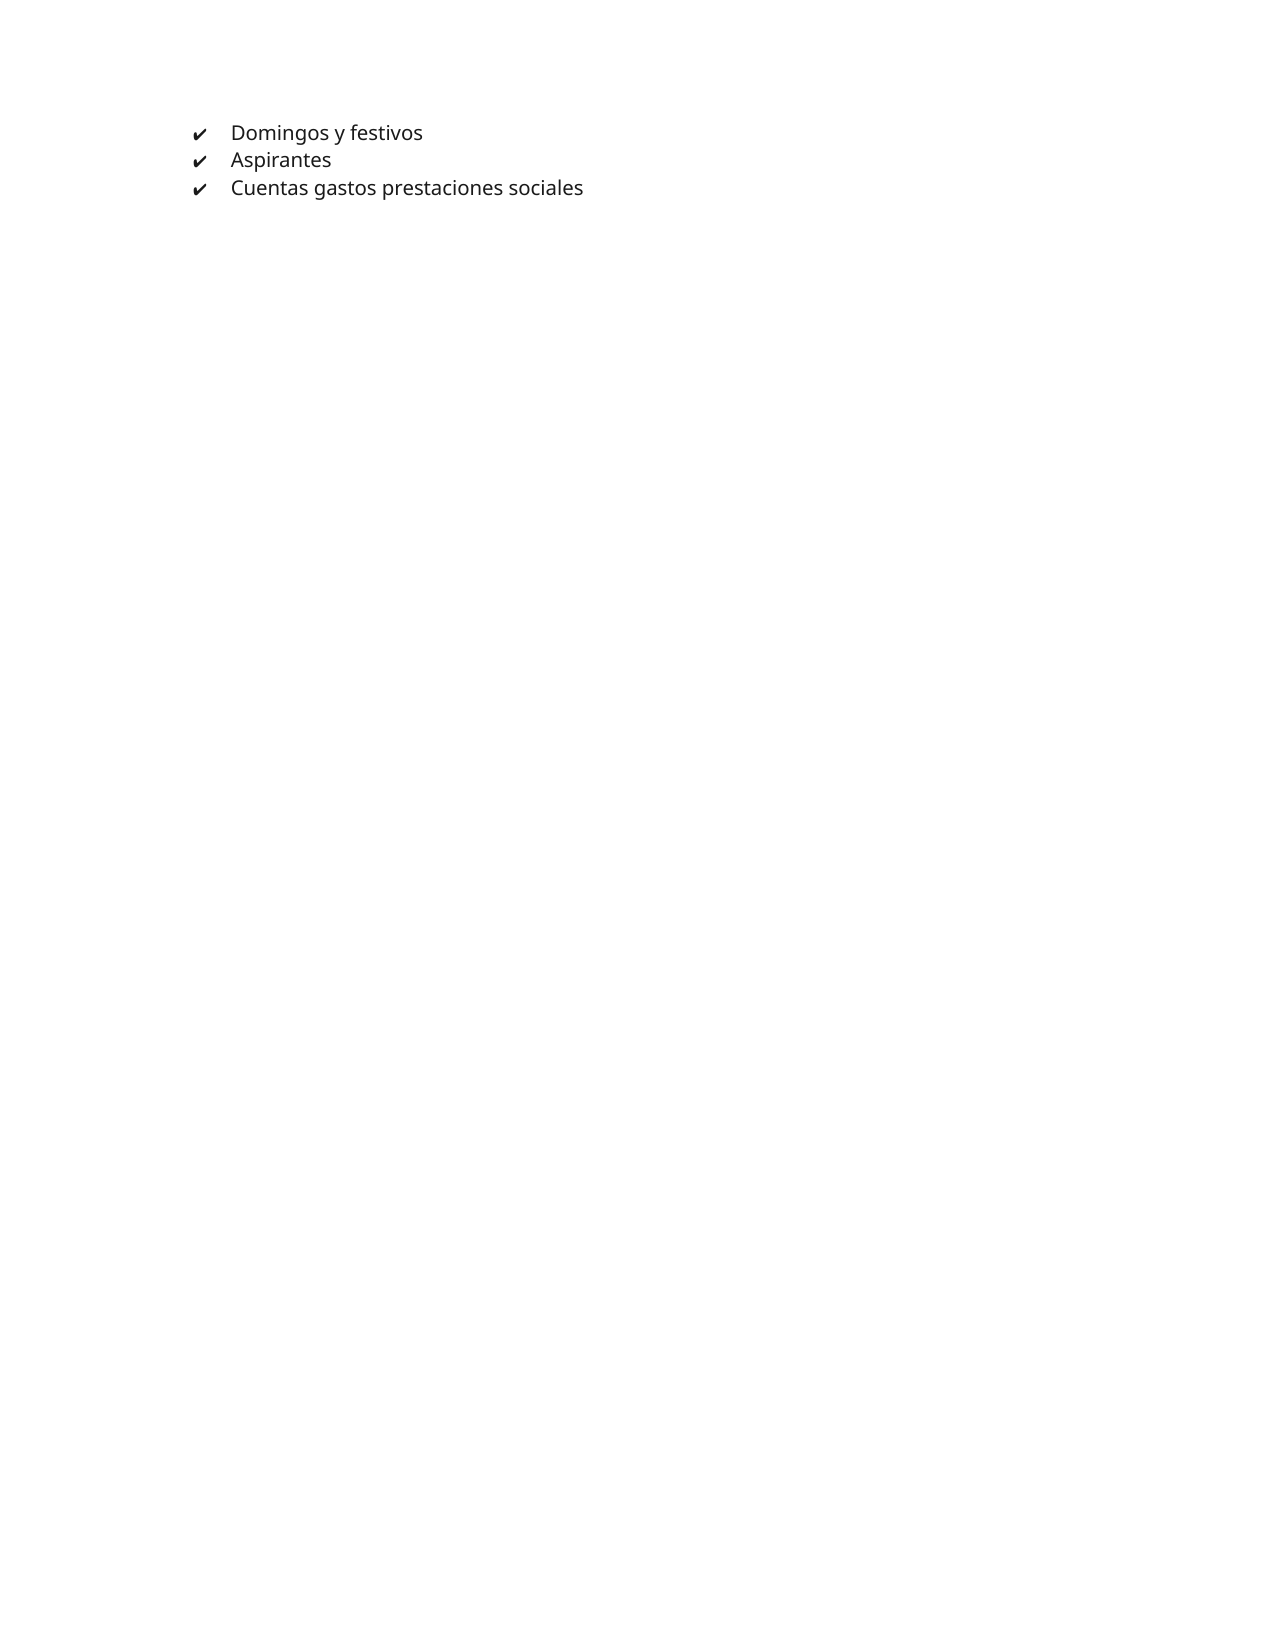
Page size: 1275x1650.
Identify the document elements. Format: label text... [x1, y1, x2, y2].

list Aspirantes [193, 146, 1157, 173]
list Cuentas gastos prestaciones sociales [193, 173, 1157, 201]
list Domingos y festivos [193, 118, 1157, 146]
